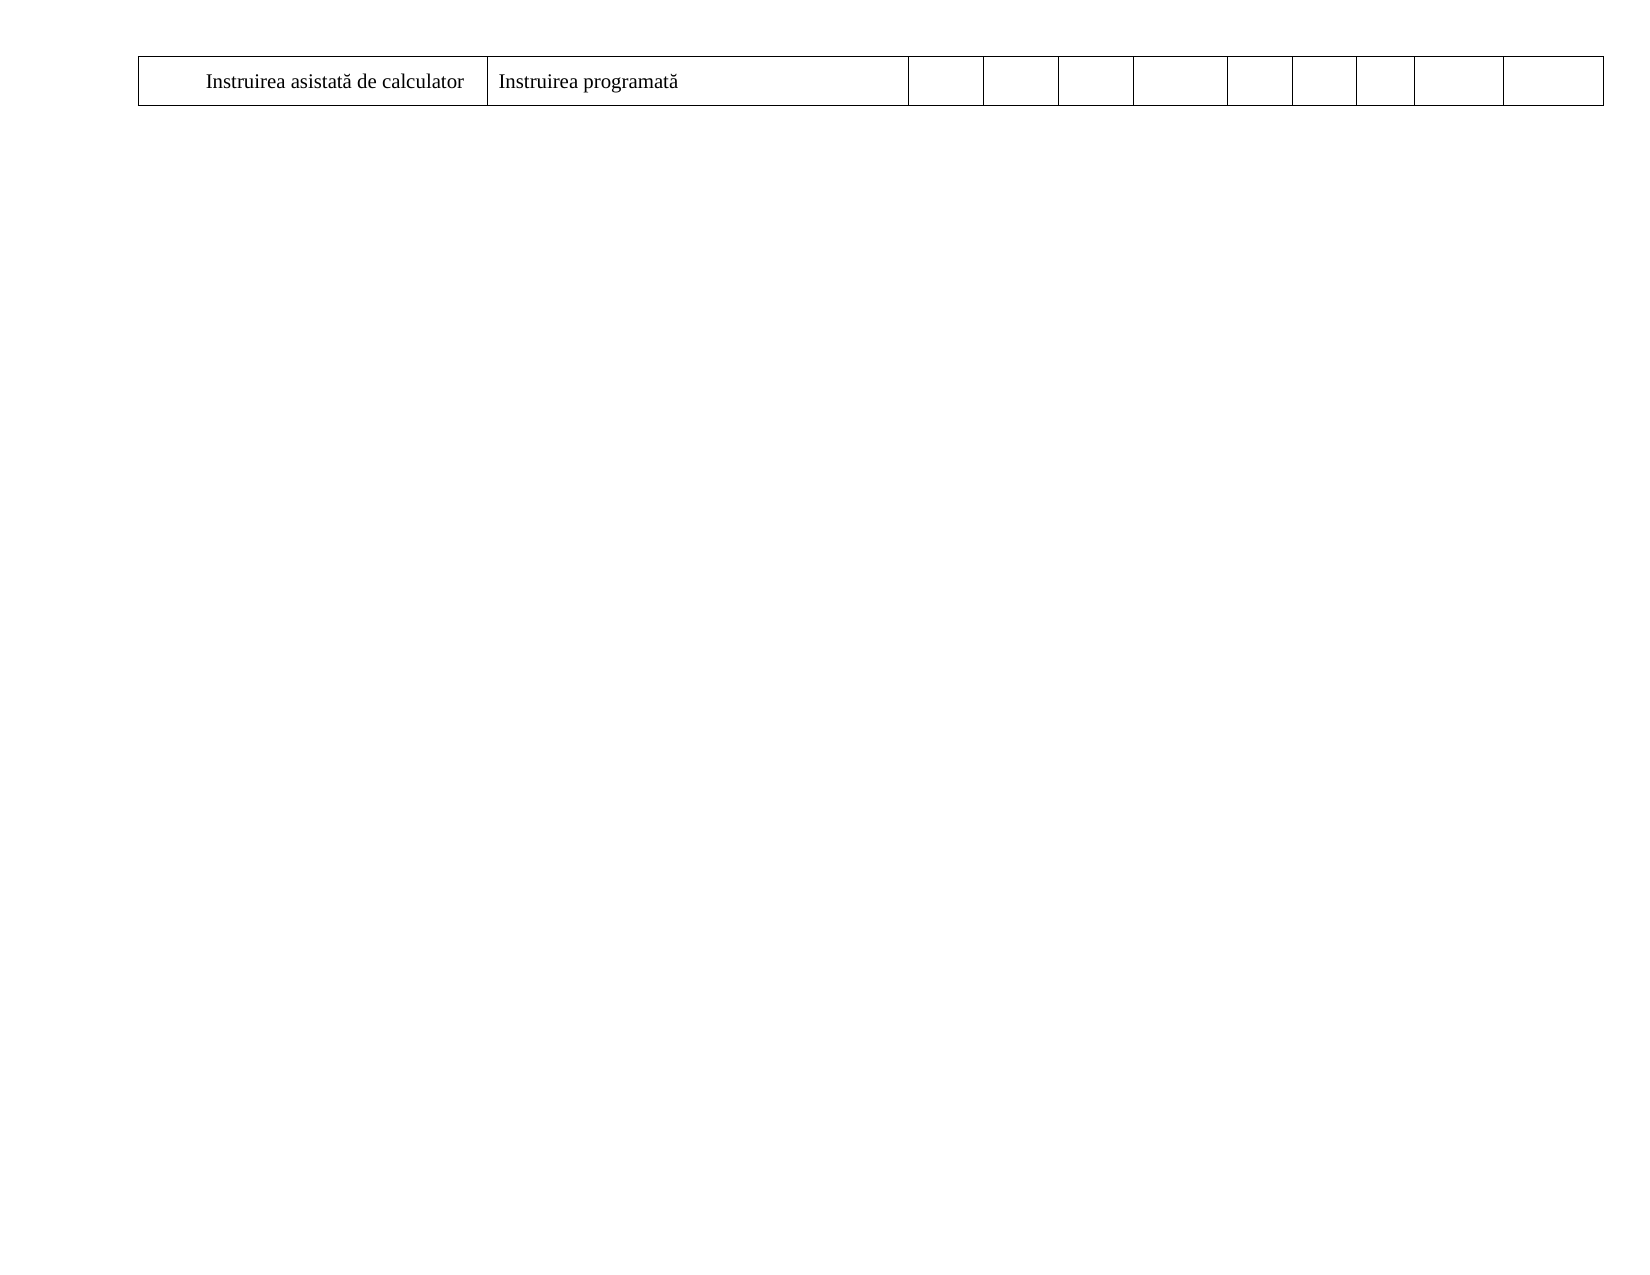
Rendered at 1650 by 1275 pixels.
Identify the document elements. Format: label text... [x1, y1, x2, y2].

table_cell [909, 57, 983, 105]
table_cell [1059, 57, 1133, 105]
table_cell [1504, 57, 1603, 105]
table_cell [1134, 57, 1227, 105]
table_cell Instruirea programată [488, 57, 908, 105]
table_cell [984, 57, 1058, 105]
table_cell [1293, 57, 1356, 105]
table_cell [1228, 57, 1292, 105]
table_cell [1415, 57, 1503, 105]
table_cell Instruirea asistată de calculator [139, 57, 487, 105]
table_cell [1357, 57, 1414, 105]
